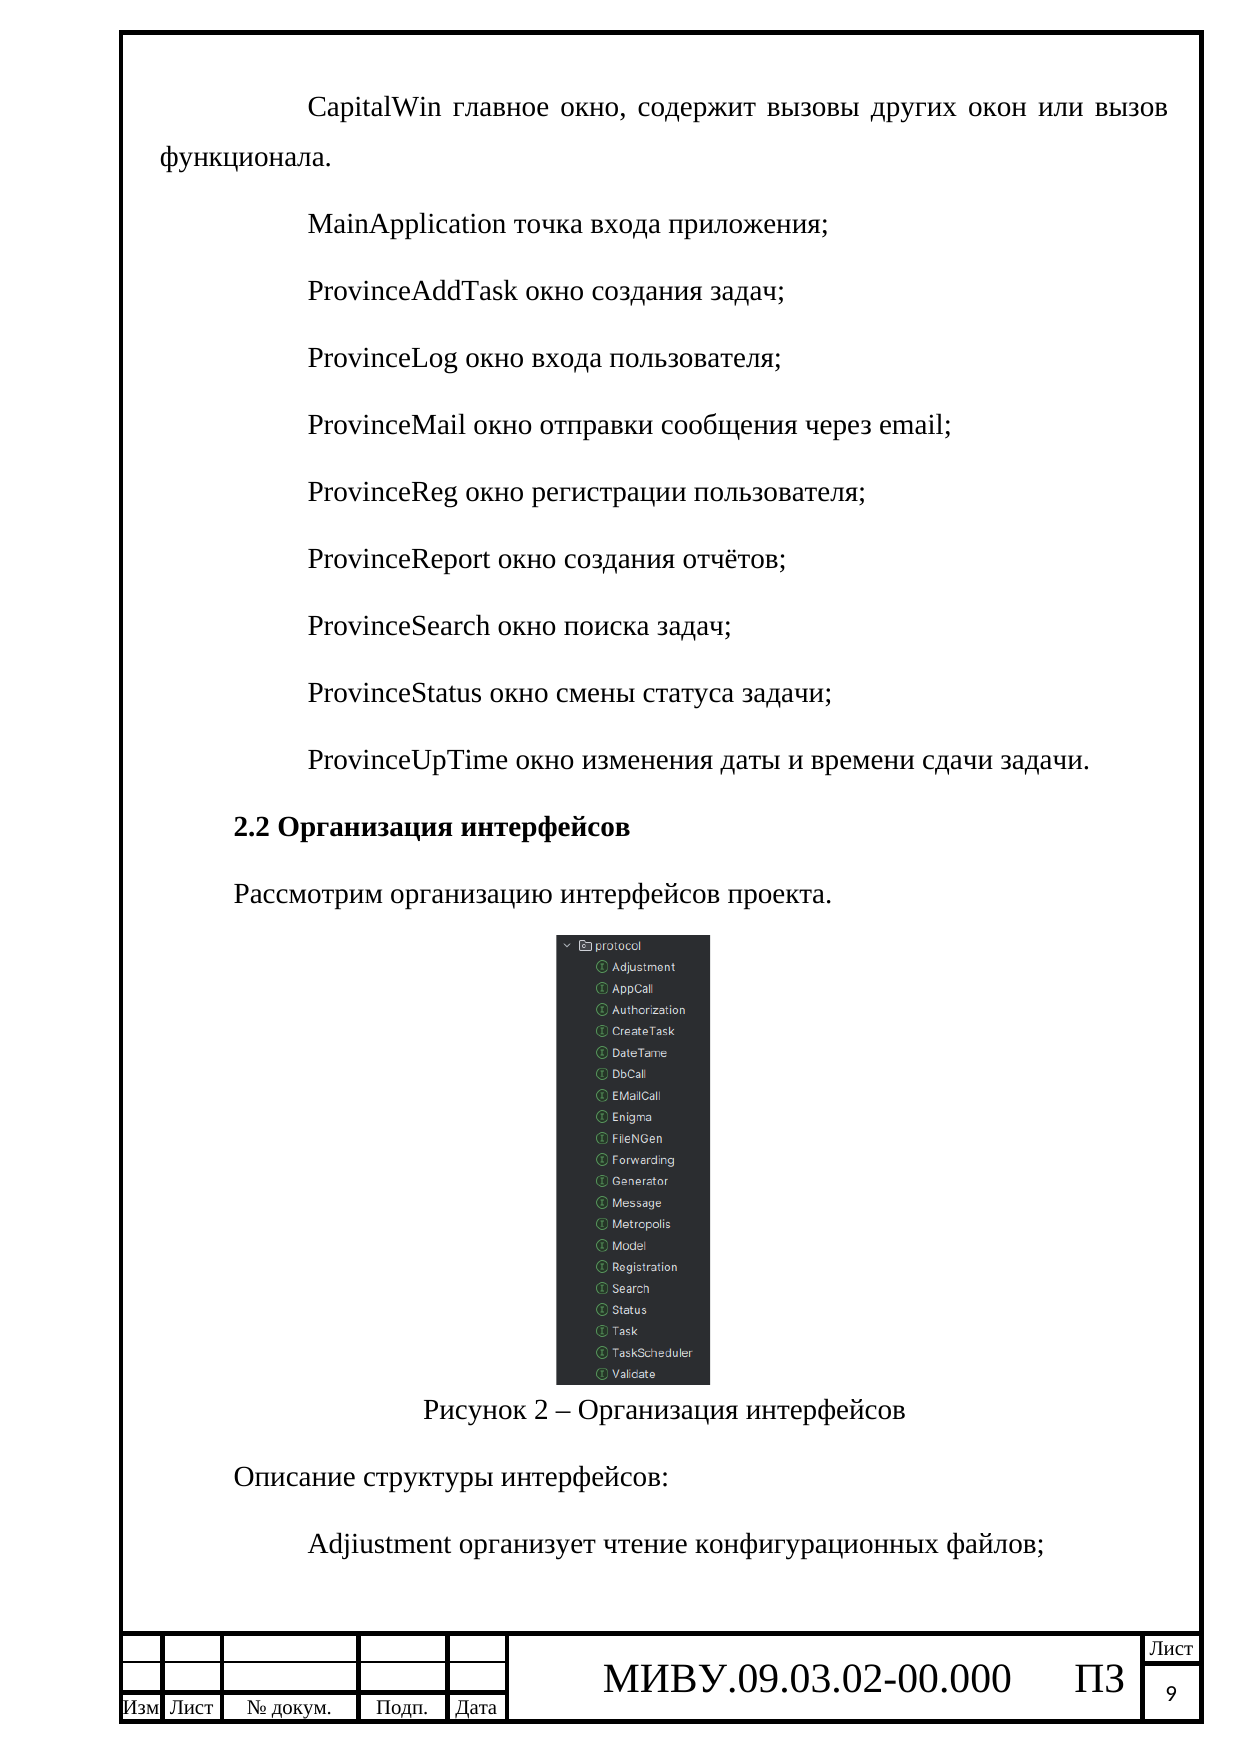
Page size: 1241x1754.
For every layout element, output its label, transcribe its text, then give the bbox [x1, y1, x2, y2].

list ProvinceLog окно входа пользователя; [159, 340, 1169, 373]
list ProvinceAddTask окно создания задач; [159, 273, 1169, 306]
text Описание структуры интерфейсов: [159, 1459, 1169, 1492]
list ProvinceStatus окно смены статуса задачи; [159, 675, 1169, 708]
list ProvinceUpTime окно изменения даты и времени сдачи задачи. [159, 742, 1169, 775]
list ProvinceSearch окно поиска задач; [159, 608, 1169, 641]
list Рассмотрим организацию интерфейсов проекта. [159, 876, 1169, 909]
text Рисунок 2 – Организация интерфейсов [159, 1392, 1169, 1425]
picture [556, 935, 711, 1385]
list MainApplication точка входа приложения; [159, 206, 1169, 239]
list CapitalWin главное окно, содержит вызовы других окон или вызов функционала. [159, 89, 1169, 172]
list ProvinceMail окно отправки сообщения через email; [159, 407, 1169, 440]
list ProvinceReg окно регистрации пользователя; [159, 474, 1169, 507]
list Adjiustment организует чтение конфигурационных файлов; [159, 1526, 1169, 1559]
list ProvinceReport окно создания отчётов; [159, 541, 1169, 574]
subtitle 2.2 Организация интерфейсов [159, 809, 1136, 842]
